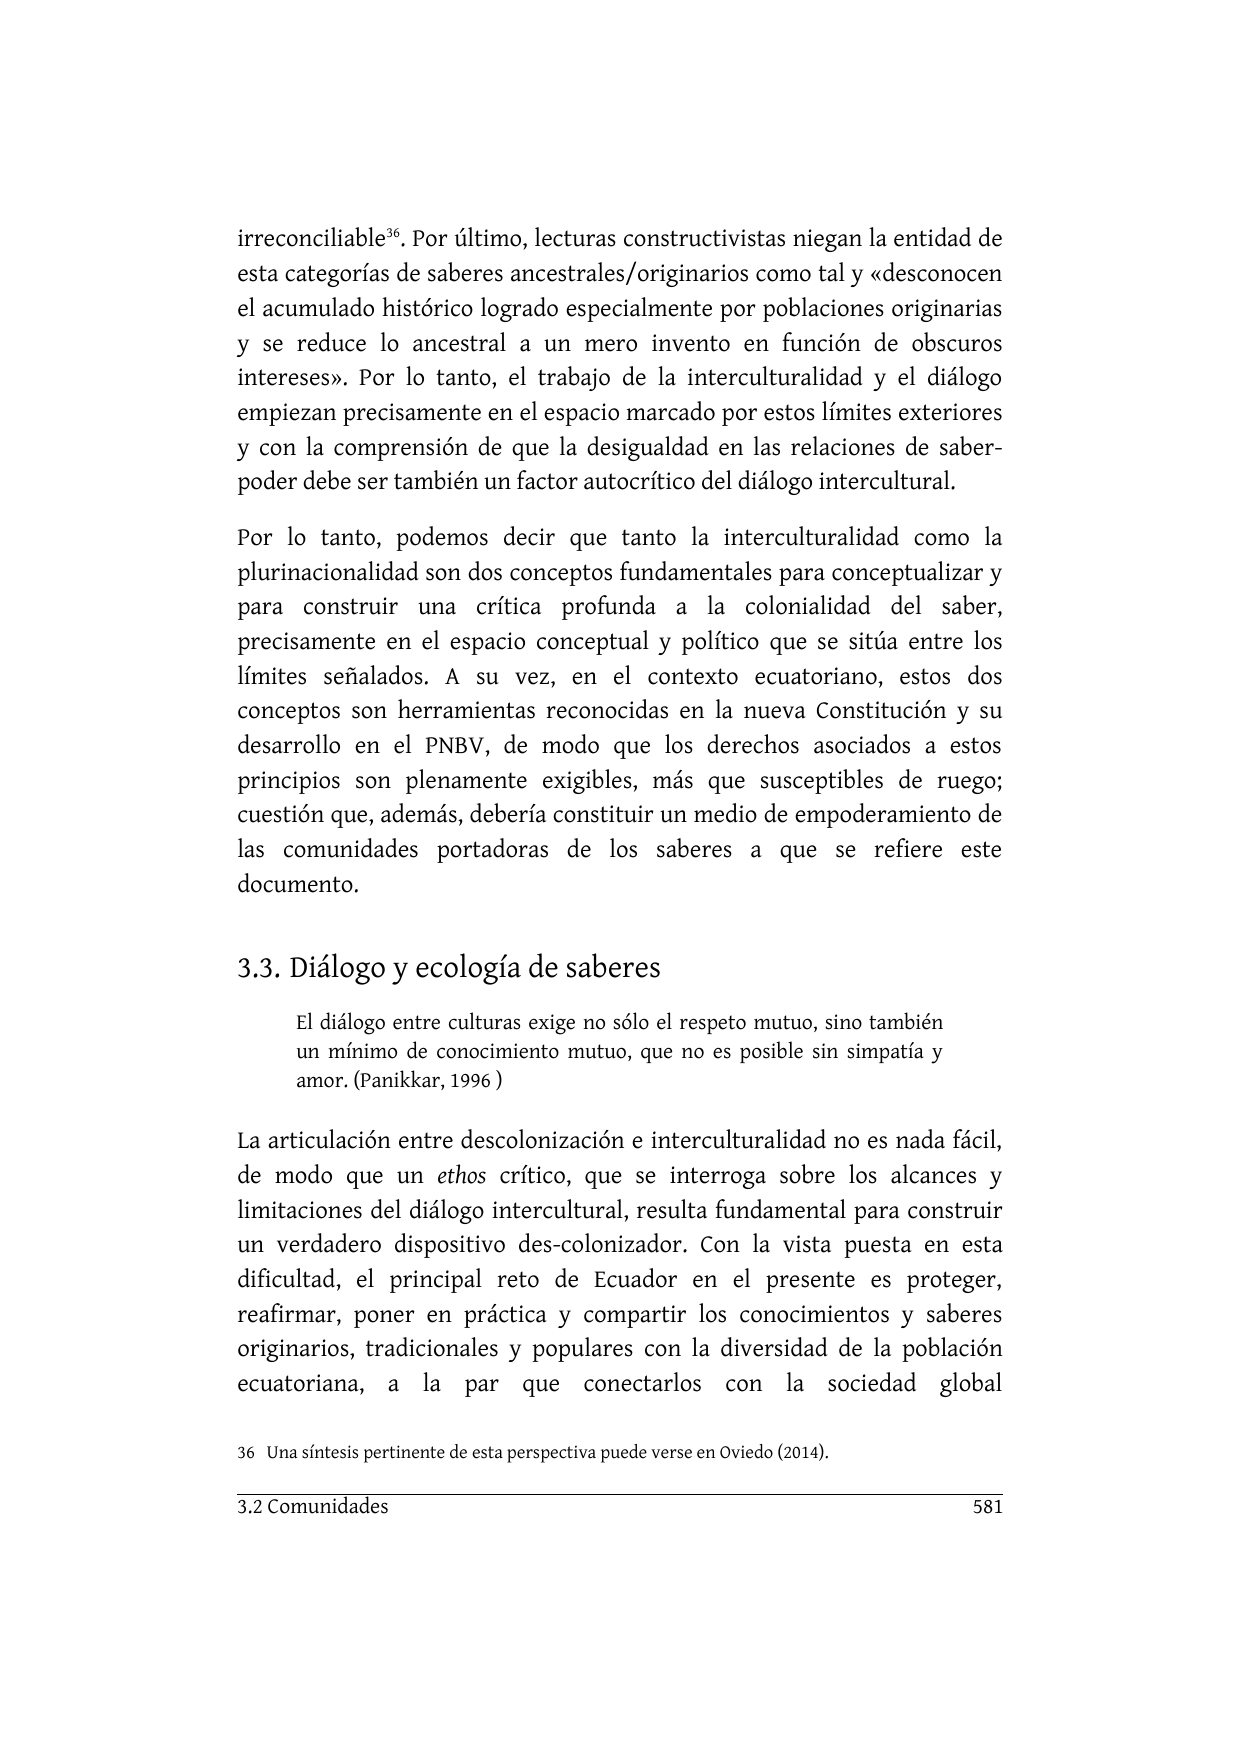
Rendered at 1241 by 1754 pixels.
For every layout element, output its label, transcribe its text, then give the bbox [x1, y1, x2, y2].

text Una síntesis pertinente de esta perspectiva puede verse en Oviedo (2014). [237, 1442, 1003, 1464]
text irreconciliable. Por último, lecturas constructivistas niegan la entidad de esta categorías de saberes ancestrales/originarios como tal y «desconocen el acumulado histórico logrado especialmente por poblaciones originarias y se reduce lo ancestral a un mero invento en función de obscuros intereses». Por lo tanto, el trabajo de la interculturalidad y el diálogo empiezan precisamente en el espacio marcado por estos límites exteriores y con la comprensión de que la desigualdad en las relaciones de saber-poder debe ser también un factor autocrítico del diálogo intercultural. [237, 225, 1003, 497]
subtitle Diálogo y ecología de saberes [237, 950, 1003, 986]
text Por lo tanto, podemos decir que tanto la interculturalidad como la plurinacionalidad son dos conceptos fundamentales para conceptualizar y para construir una crítica profunda a la colonialidad del saber, precisamente en el espacio conceptual y político que se sitúa entre los límites señalados. A su vez, en el contexto ecuatoriano, estos dos conceptos son herramientas reconocidas en la nueva Constitución y su desarrollo en el PNBV, de modo que los derechos asociados a estos principios son plenamente exigibles, más que susceptibles de ruego; cuestión que, además, debería constituir un medio de empoderamiento de las comunidades portadoras de los saberes a que se refiere este documento. [237, 523, 1003, 899]
text La articulación entre descolonización e interculturalidad no es nada fácil, de modo que un ethos crítico, que se interroga sobre los alcances y limitaciones del diálogo intercultural, resulta fundamental para construir un verdadero dispositivo des-colonizador. Con la vista puesta en esta dificultad, el principal reto de Ecuador en el presente es proteger, reafirmar, poner en práctica y compartir los conocimientos y saberes originarios, tradicionales y populares con la diversidad de la población ecuatoriana, a la par que conectarlos con la sociedad global [237, 1127, 1003, 1399]
text El diálogo entre culturas exige no sólo el respeto mutuo, sino también un mínimo de conocimiento mutuo, que no es posible sin simpatía y amor. (Panikkar, 1996 ) [296, 1010, 944, 1094]
